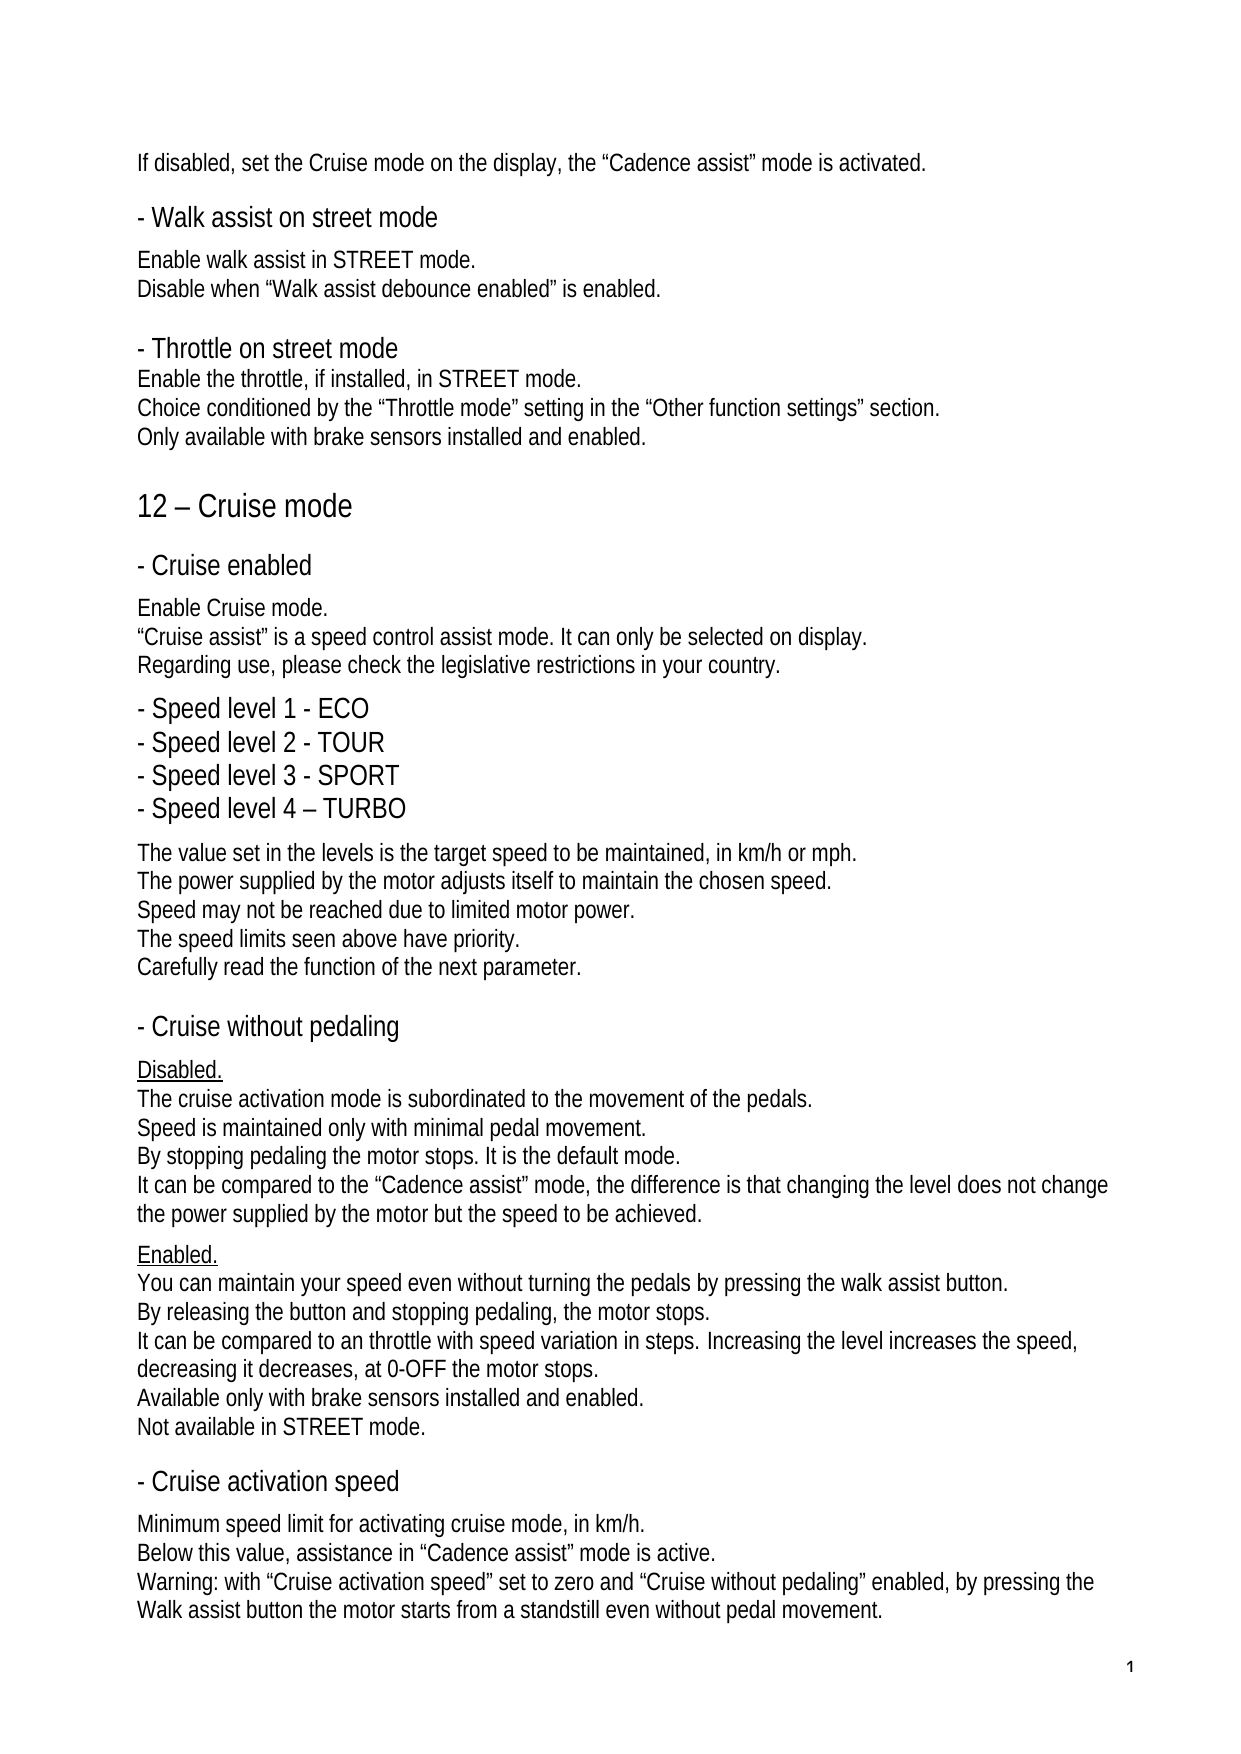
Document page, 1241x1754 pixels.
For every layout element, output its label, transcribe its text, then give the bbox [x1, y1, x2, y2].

text - Speed level 1 - ECO [137, 691, 1122, 725]
text Enable walk assist in STREET mode. [137, 245, 1122, 274]
text Only available with brake sensors installed and enabled. [137, 422, 1131, 450]
text The value set in the levels is the target speed to be maintained, in km/h or mph. [137, 838, 1122, 866]
text Regarding use, please check the legislative restrictions in your country. [137, 650, 1122, 679]
text - Cruise activation speed [137, 1464, 1122, 1497]
text - Cruise enabled [137, 548, 1122, 581]
text - Cruise without pedaling [137, 1009, 1122, 1043]
text Disable when “Walk assist debounce enabled” is enabled. [137, 274, 1122, 302]
text The cruise activation mode is subordinated to the movement of the pedals. [137, 1084, 1122, 1113]
text Choice conditioned by the “Throttle mode” setting in the “Other function settings” section. [137, 393, 1122, 422]
text “Cruise assist” is a speed control assist mode. It can only be selected on display. [137, 622, 1122, 650]
text - Walk assist on street mode [137, 200, 1122, 233]
text If disabled, set the Cruise mode on the display, the “Cadence assist” mode is activated. [137, 148, 1131, 176]
text It can be compared to the “Cadence assist” mode, the difference is that changing the level does not change the power supplied by the motor but the speed to be achieved. [137, 1170, 1122, 1227]
text The speed limits seen above have priority. [137, 923, 1122, 952]
text Enable the throttle, if installed, in STREET mode. [137, 364, 1122, 393]
text Speed may not be reached due to limited motor power. [137, 895, 1122, 923]
text Below this value, assistance in “Cadence assist” mode is active. [137, 1538, 1122, 1566]
text Enabled. [137, 1240, 1122, 1268]
text Minimum speed limit for activating cruise mode, in km/h. [137, 1509, 1122, 1538]
text Carefully read the function of the next parameter. [137, 952, 1122, 981]
text You can maintain your speed even without turning the pedals by pressing the walk assist button. [137, 1268, 1122, 1297]
text - Speed level 2 - TOUR [137, 725, 1122, 758]
text Speed is maintained only with minimal pedal movement. [137, 1113, 1122, 1141]
text 12 – Cruise mode [137, 486, 1122, 524]
text By stopping pedaling the motor stops. It is the default mode. [137, 1141, 1122, 1170]
text By releasing the button and stopping pedaling, the motor stops. [137, 1297, 1122, 1326]
text Warning: with “Cruise activation speed” set to zero and “Cruise without pedaling” enabled, by pressing the Walk assist button the motor starts from a standstill even without pedal movement. [137, 1566, 1122, 1624]
text Not available in STREET mode. [137, 1412, 1122, 1440]
text The power supplied by the motor adjusts itself to maintain the chosen speed. [137, 866, 1122, 895]
text It can be compared to an throttle with speed variation in steps. Increasing the level increases the speed, [137, 1326, 1122, 1354]
text - Speed level 4 – TURBO [137, 792, 1122, 825]
text Disabled. [137, 1055, 1122, 1084]
text - Speed level 3 - SPORT [137, 758, 1122, 792]
text decreasing it decreases, at 0-OFF the motor stops. [137, 1354, 1122, 1383]
text Enable Cruise mode. [137, 593, 1122, 622]
text - Throttle on street mode [137, 331, 1122, 364]
text Available only with brake sensors installed and enabled. [137, 1383, 1122, 1412]
